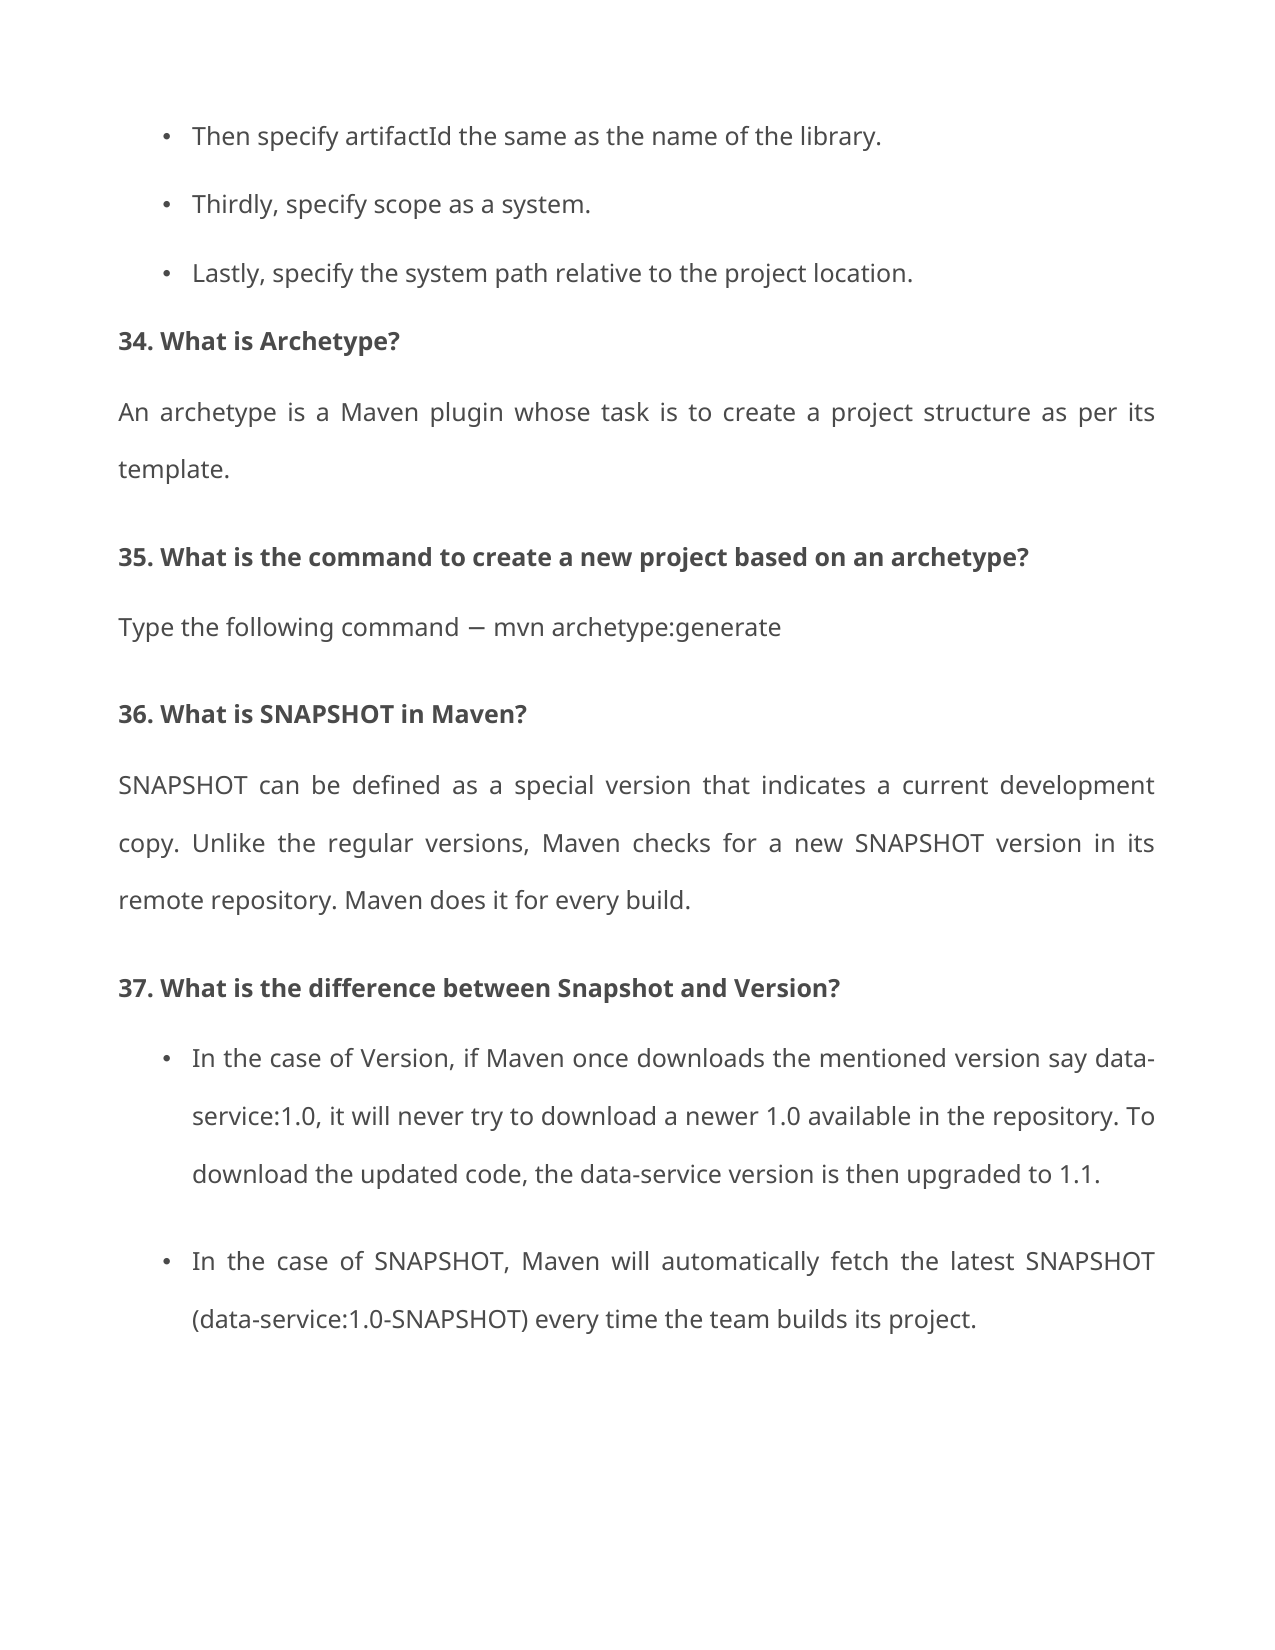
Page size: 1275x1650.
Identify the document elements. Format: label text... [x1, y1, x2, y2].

subtitle 35. What is the command to create a new project based on an archetype? [118, 539, 1157, 573]
subtitle 37. What is the difference between Snapshot and Version? [118, 970, 1157, 1004]
subtitle 36. What is SNAPSHOT in Maven? [118, 697, 1157, 731]
list In the case of SNAPSHOT, Maven will automatically fetch the latest SNAPSHOT (data-service:1.0-SNAPSHOT) every time the team builds its project. [162, 1243, 1157, 1335]
subtitle 34. What is Archetype? [118, 324, 1157, 358]
list Thirdly, specify scope as a system. [162, 187, 1157, 221]
list Lastly, specify the system path relative to the project location. [162, 255, 1157, 289]
text Type the following command − mvn archetype:generate [118, 610, 1157, 644]
list Then specify artifactId the same as the name of the library. [162, 118, 1157, 152]
text An archetype is a Maven plugin whose task is to create a project structure as per its template. [118, 394, 1157, 486]
list In the case of Version, if Maven once downloads the mentioned version say data-service:1.0, it will never try to download a newer 1.0 available in the repository. To download the updated code, the data-service version is then upgraded to 1.1. [162, 1041, 1157, 1190]
text SNAPSHOT can be defined as a special version that indicates a current development copy. Unlike the regular versions, Maven checks for a new SNAPSHOT version in its remote repository. Maven does it for every build. [118, 767, 1157, 917]
